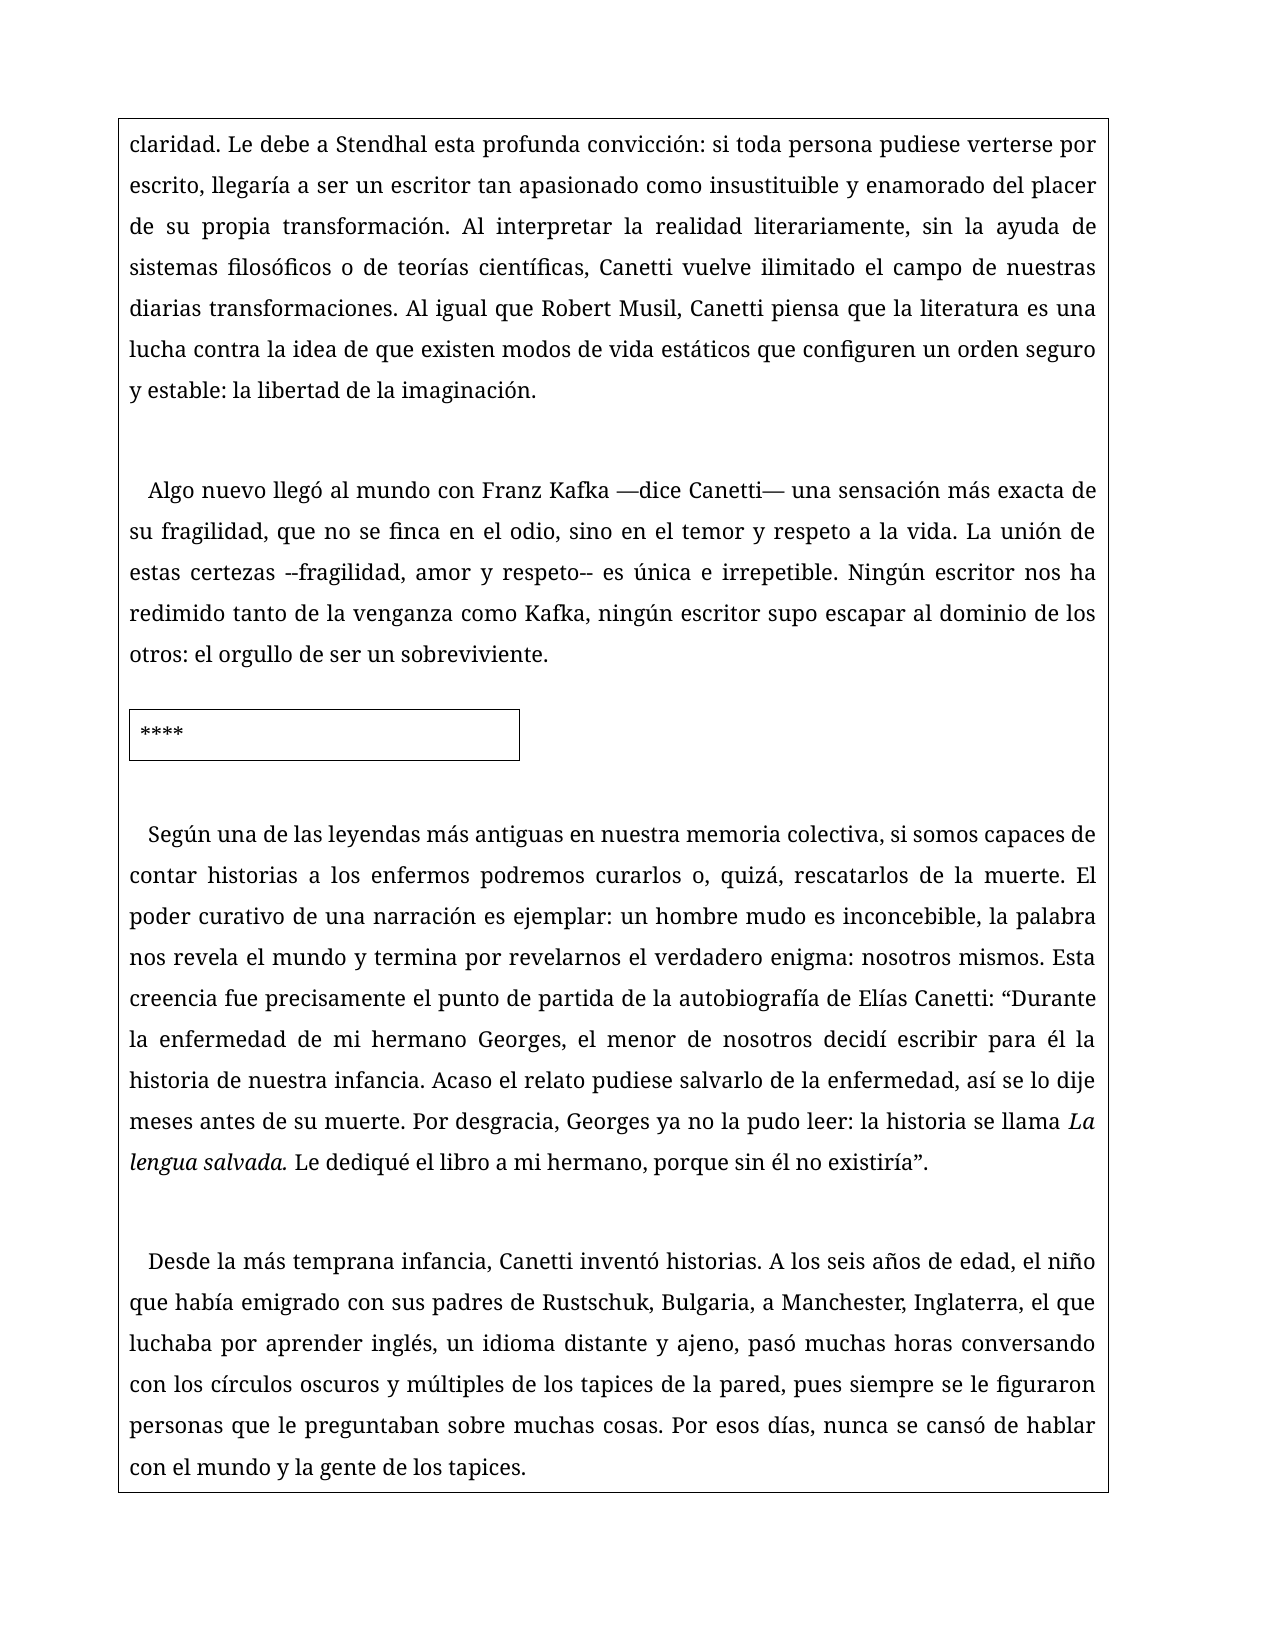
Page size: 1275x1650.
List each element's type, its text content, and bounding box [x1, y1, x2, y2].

table_cell claridad. Le debe a Stendhal esta profunda convicción: si toda persona pudiese verterse por escrito, llegaría a ser un escritor tan apasionado como insustituible y enamorado del placer de su propia transformación. Al interpretar la realidad literariamente, sin la ayuda de sistemas filosóficos o de teorías científicas, Canetti vuelve ilimitado el campo de nuestras diarias transformaciones. Al igual que Robert Musil, Canetti piensa que la literatura es una lucha contra la idea de que existen modos de vida estáticos que configuren un orden seguro y estable: la libertad de la imaginación. Algo nuevo llegó al mundo con Franz Kafka —dice Canetti— una sensación más exacta de su fragilidad, que no se finca en el odio, sino en el temor y respeto a la vida. La unión de estas certezas --fragilidad, amor y respeto-- es única e irrepetible. Ningún escritor nos ha redimido tanto de la venganza como Kafka, ningún escritor supo escapar al dominio de los otros: el orgullo de ser un sobreviviente. Según una de las leyendas más antiguas en nuestra memoria colectiva, si somos capaces de contar historias a los enfermos podremos curarlos o, quizá, rescatarlos de la muerte. El poder curativo de una narración es ejemplar: un hombre mudo es inconcebible, la palabra nos revela el mundo y termina por revelarnos el verdadero enigma: nosotros mismos. Esta creencia fue precisamente el punto de partida de la autobiografía de Elías Canetti: “Durante la enfermedad de mi hermano Georges, el menor de nosotros decidí escribir para él la historia de nuestra infancia. Acaso el relato pudiese salvarlo de la enfermedad, así se lo dije meses antes de su muerte. Por desgracia, Georges ya no la pudo leer: la historia se llama La lengua salvada. Le dediqué el libro a mi hermano, porque sin él no existiría”. Desde la más temprana infancia, Canetti inventó historias. A los seis años de edad, el niño que había emigrado con sus padres de Rustschuk, Bulgaria, a Manchester, Inglaterra, el que luchaba por aprender inglés, un idioma distante y ajeno, pasó muchas horas conversando con los círculos oscuros y múltiples de los tapices de la pared, pues siempre se le figuraron personas que le preguntaban sobre muchas cosas. Por esos días, nunca se cansó de hablar con el mundo y la gente de los tapices. [119, 119, 1108, 1492]
table_header **** [130, 710, 519, 760]
